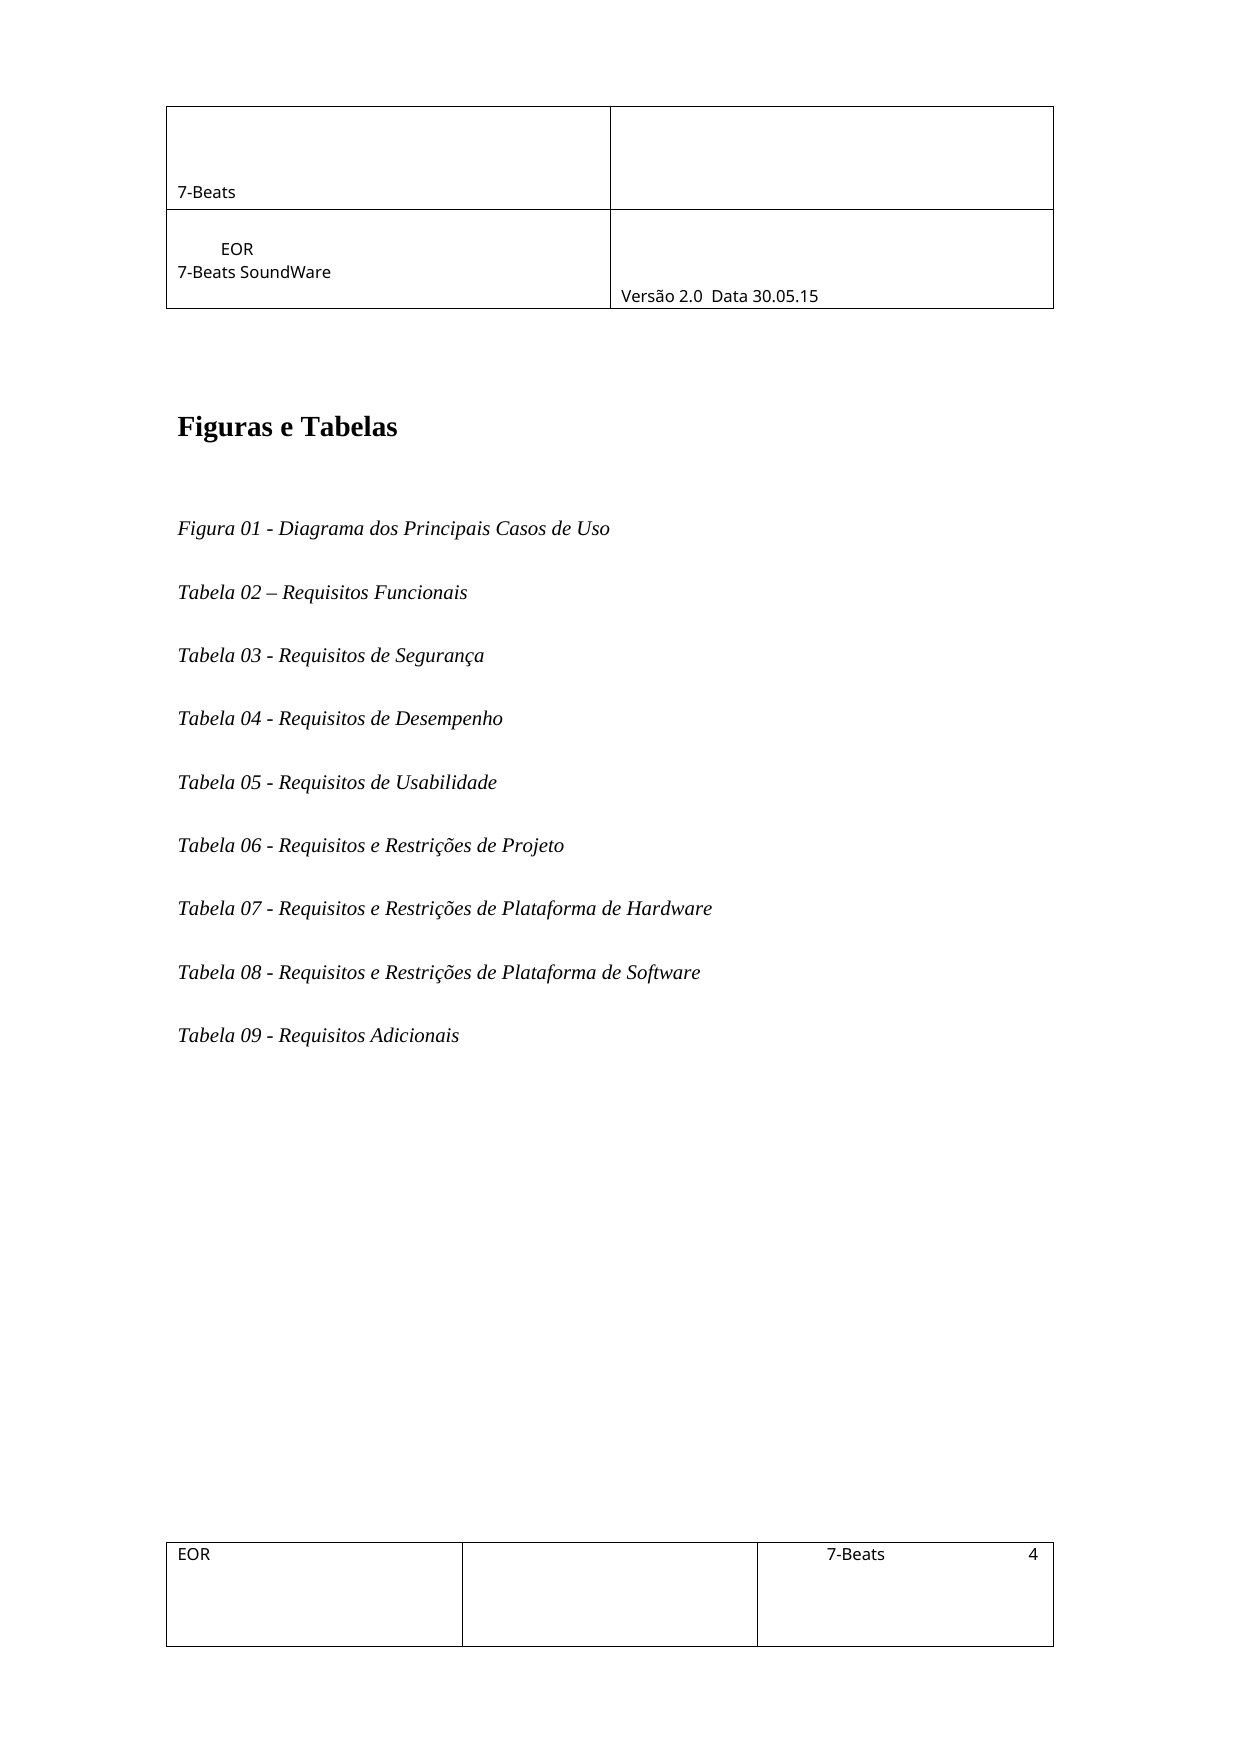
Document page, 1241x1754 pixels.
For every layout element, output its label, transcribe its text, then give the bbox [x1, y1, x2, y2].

text Tabela 09 - Requisitos Adicionais [177, 1024, 1063, 1047]
text Tabela 03 - Requisitos de Segurança [177, 644, 1063, 667]
text Tabela 06 - Requisitos e Restrições de Projeto [177, 834, 1063, 857]
text Tabela 08 - Requisitos e Restrições de Plataforma de Software [177, 961, 1063, 984]
text Figuras e Tabelas [177, 411, 1063, 443]
text Tabela 04 - Requisitos de Desempenho [177, 707, 1063, 730]
text Tabela 05 - Requisitos de Usabilidade [177, 771, 1063, 794]
text Figura 01 - Diagrama dos Principais Casos de Uso [177, 517, 1063, 540]
text Tabela 07 - Requisitos e Restrições de Plataforma de Hardware [177, 897, 1063, 920]
text Tabela 02 – Requisitos Funcionais [177, 581, 1063, 604]
